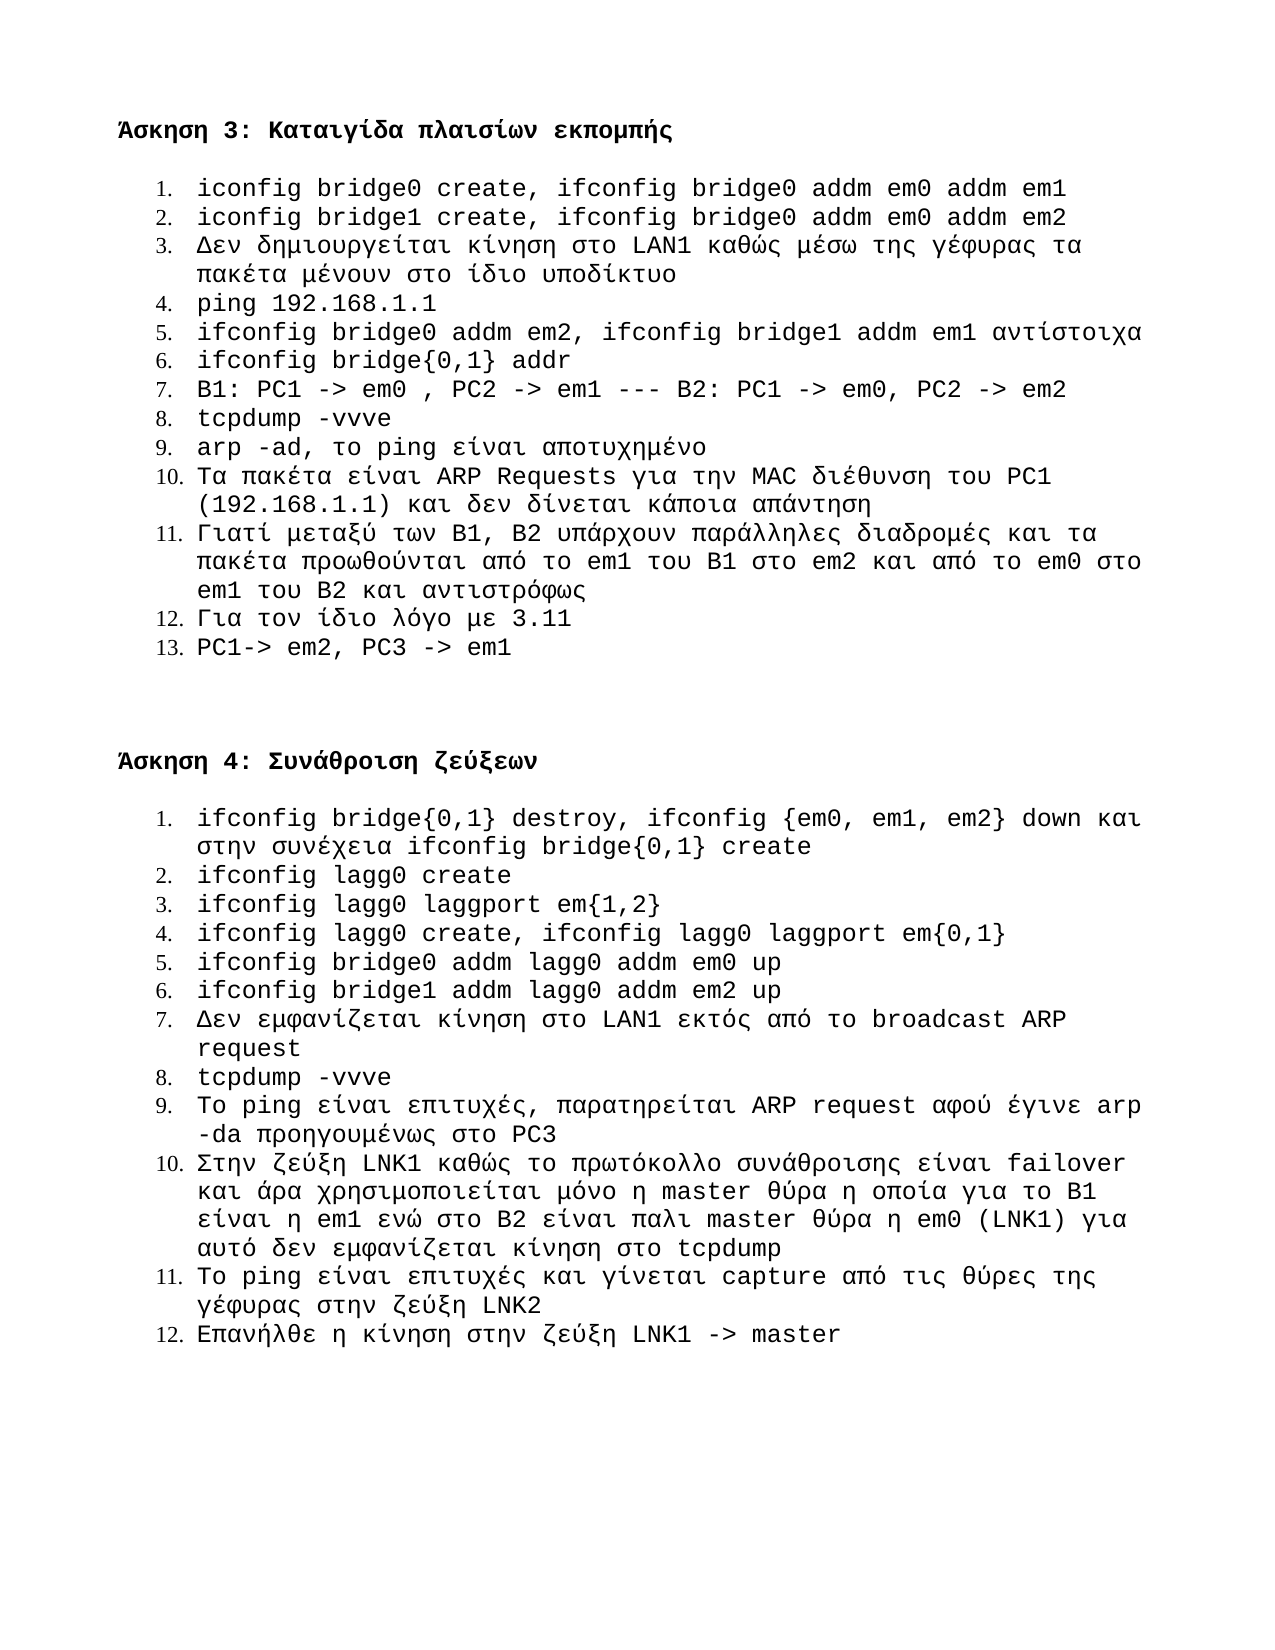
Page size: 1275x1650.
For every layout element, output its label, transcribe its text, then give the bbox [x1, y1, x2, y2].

list ifconfig bridge0 addm lagg0 addm em0 up [155, 949, 1157, 977]
list iconfig bridge0 create, ifconfig bridge0 addm em0 addm em1 [155, 175, 1157, 204]
list ifconfig bridge0 addm em2, ifconfig bridge1 addm em1 αντίστοιχα [155, 318, 1157, 347]
list ping 192.168.1.1 [155, 290, 1157, 318]
list arp -ad, το ping είναι αποτυχημένο [155, 434, 1157, 463]
list Για τον ίδιο λόγο με 3.11 [155, 606, 1157, 634]
list ifconfig bridge{0,1} destroy, ifconfig {em0, em1, em2} down και στην συνέχεια ifconfig bridge{0,1} create [155, 805, 1157, 862]
list ifconfig lagg0 create, ifconfig lagg0 laggport em{0,1} [155, 920, 1157, 949]
list Γιατί μεταξύ των B1, B2 υπάρχουν παράλληλες διαδρομές και τα πακέτα προωθούνται από το em1 του B1 στο em2 και από το em0 στο em1 του Β2 και αντιστρόφως [155, 520, 1157, 606]
text Άσκηση 4: Συνάθροιση ζεύξεων [118, 748, 1157, 777]
list iconfig bridge1 create, ifconfig bridge0 addm em0 addm em2 [155, 204, 1157, 232]
list ifconfig lagg0 create [155, 862, 1157, 891]
list tcpdump -vvve [155, 405, 1157, 434]
list PC1-> em2, PC3 -> em1 [155, 634, 1157, 663]
list Στην ζεύξη LNK1 καθώς το πρωτόκολλο συνάθροισης είναι failover και άρα χρησιμοποιείται μόνο η master θύρα η οποία για το B1 είναι η em1 ενώ στο B2 είναι παλι master θύρα η em0 (LNK1) για αυτό δεν εμφανίζεται κίνηση στο tcpdump [155, 1149, 1157, 1263]
list ifconfig bridge1 addm lagg0 addm em2 up [155, 977, 1157, 1006]
list B1: PC1 -> em0 , PC2 -> em1 --- B2: PC1 -> em0, PC2 -> em2 [155, 376, 1157, 405]
list Δεν εμφανίζεται κίνηση στο LAN1 εκτός από το broadcast ARP request [155, 1006, 1157, 1063]
list tcpdump -vvve [155, 1063, 1157, 1092]
list ifconfig bridge{0,1} addr [155, 347, 1157, 376]
list Δεν δημιουργείται κίνηση στο LAN1 καθώς μέσω της γέφυρας τα πακέτα μένουν στο ίδιο υποδίκτυο [155, 232, 1157, 290]
list Επανήλθε η κίνηση στην ζεύξη LNK1 -> master [155, 1321, 1157, 1349]
list ifconfig lagg0 laggport em{1,2} [155, 891, 1157, 920]
text Άσκηση 3: Καταιγίδα πλαισίων εκπομπής [118, 118, 1157, 146]
list To ping είναι επιτυχές και γίνεται capture από τις θύρες της γέφυρας στην ζεύξη LNK2 [155, 1263, 1157, 1321]
list Τα πακέτα είναι ARP Requests για την MAC διέθυνση του PC1 (192.168.1.1) και δεν δίνεται κάποια απάντηση [155, 463, 1157, 520]
list Το ping είναι επιτυχές, παρατηρείται ARP request αφού έγινε arp -da προηγουμένως στο PC3 [155, 1092, 1157, 1149]
